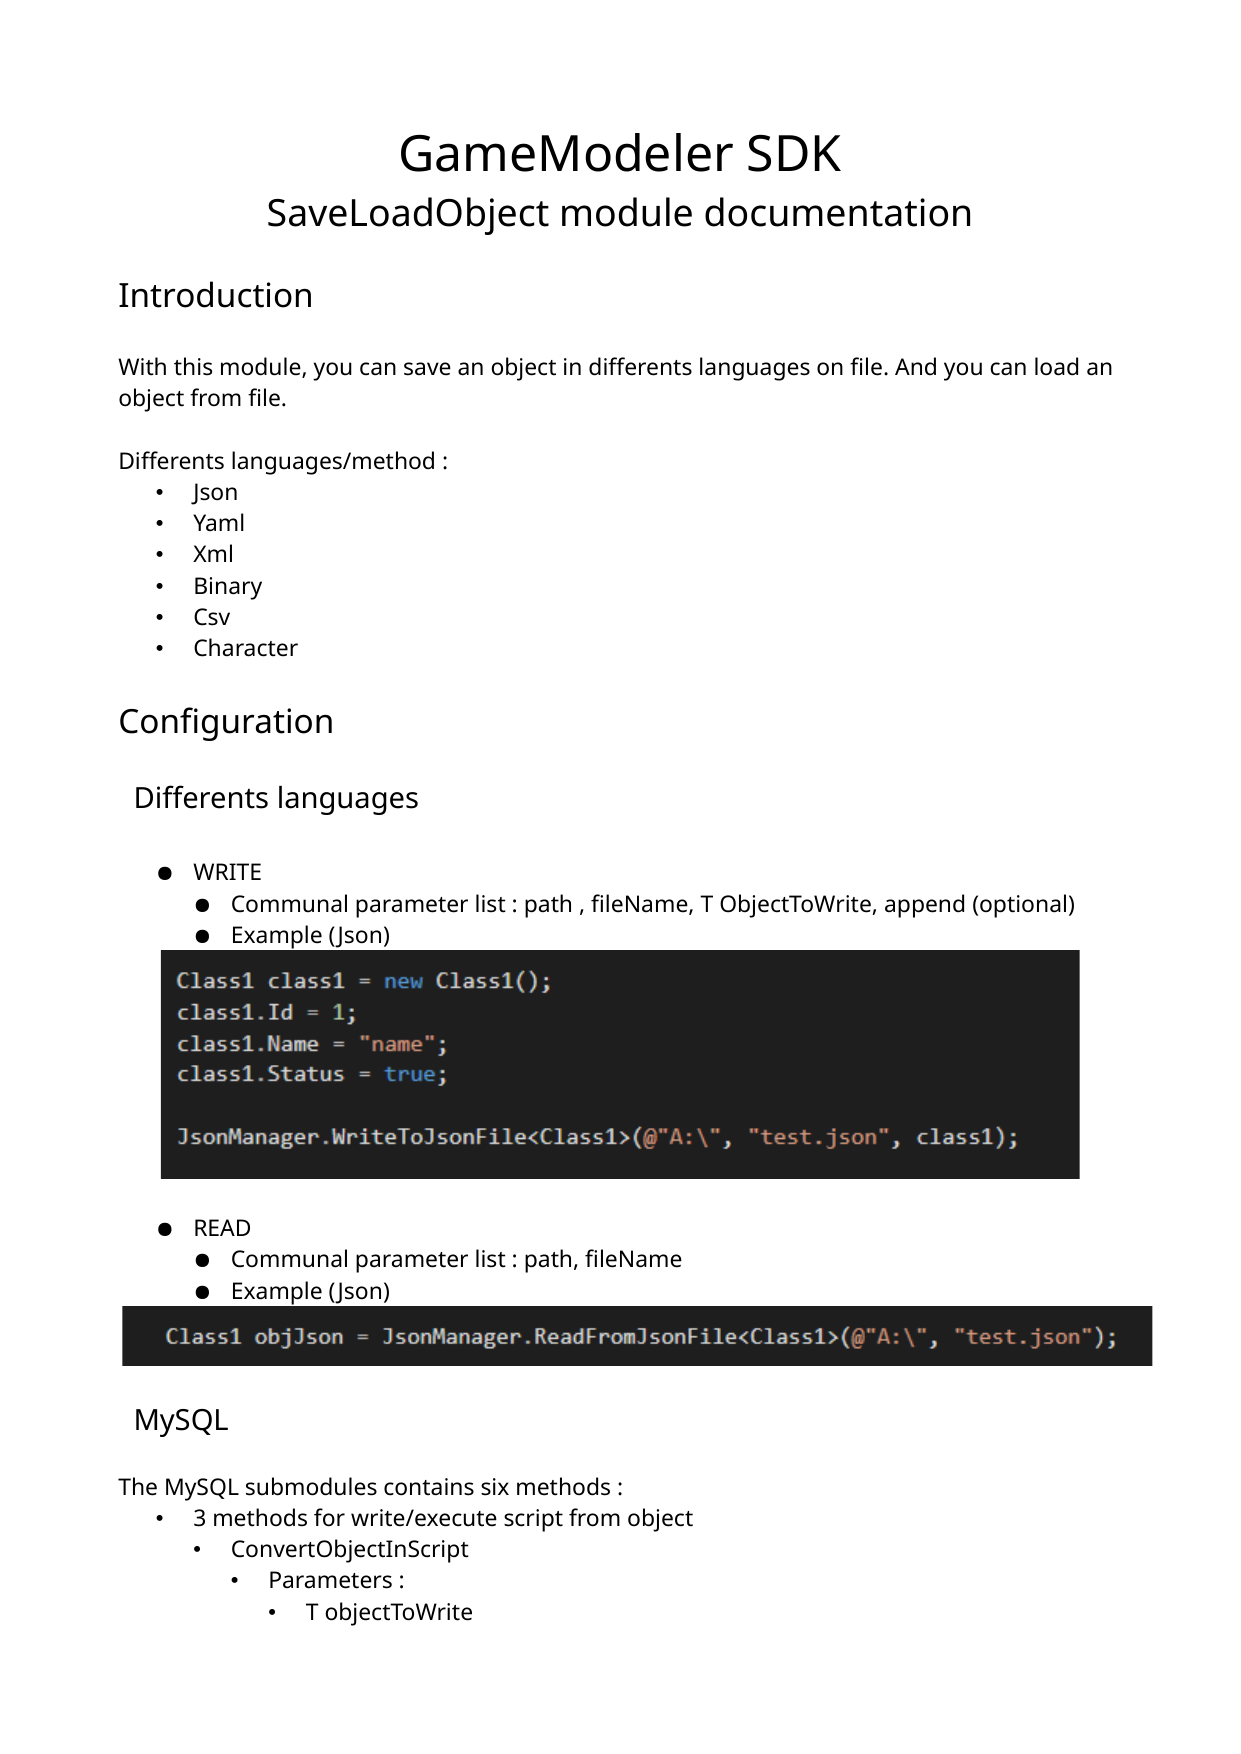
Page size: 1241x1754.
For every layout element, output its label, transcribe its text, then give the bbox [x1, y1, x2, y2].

list Json [156, 476, 1122, 507]
text The MySQL submodules contains six methods : [118, 1471, 1122, 1502]
text GameModeler SDK [118, 118, 1122, 186]
text With this module, you can save an object in differents languages on file. And you can load an object from file. [118, 351, 1122, 413]
list ConvertObjectInScript [193, 1533, 1122, 1564]
list Communal parameter list : path, fileName [193, 1243, 1122, 1275]
list Xml [156, 538, 1122, 569]
text MySQL [118, 1400, 1122, 1439]
text Differents languages/method : [118, 444, 1122, 476]
list WRITE [156, 856, 1122, 887]
list T objectToWrite [268, 1596, 1122, 1627]
list Binary [156, 569, 1122, 601]
text Configuration [118, 697, 1122, 743]
list Example (Json) [193, 919, 1122, 950]
picture [160, 950, 1080, 1179]
text Introduction [118, 271, 1122, 317]
text Differents languages [118, 777, 1122, 817]
picture [122, 1306, 1153, 1366]
list READ [156, 1212, 1122, 1243]
list Character [156, 632, 1122, 663]
text SaveLoadObject module documentation [118, 186, 1122, 237]
list Csv [156, 601, 1122, 632]
list Yaml [156, 507, 1122, 538]
list Example (Json) [193, 1275, 1122, 1306]
list Parameters : [231, 1564, 1122, 1596]
list Communal parameter list : path , fileName, T ObjectToWrite, append (optional) [193, 887, 1122, 919]
list 3 methods for write/execute script from object [156, 1502, 1122, 1533]
